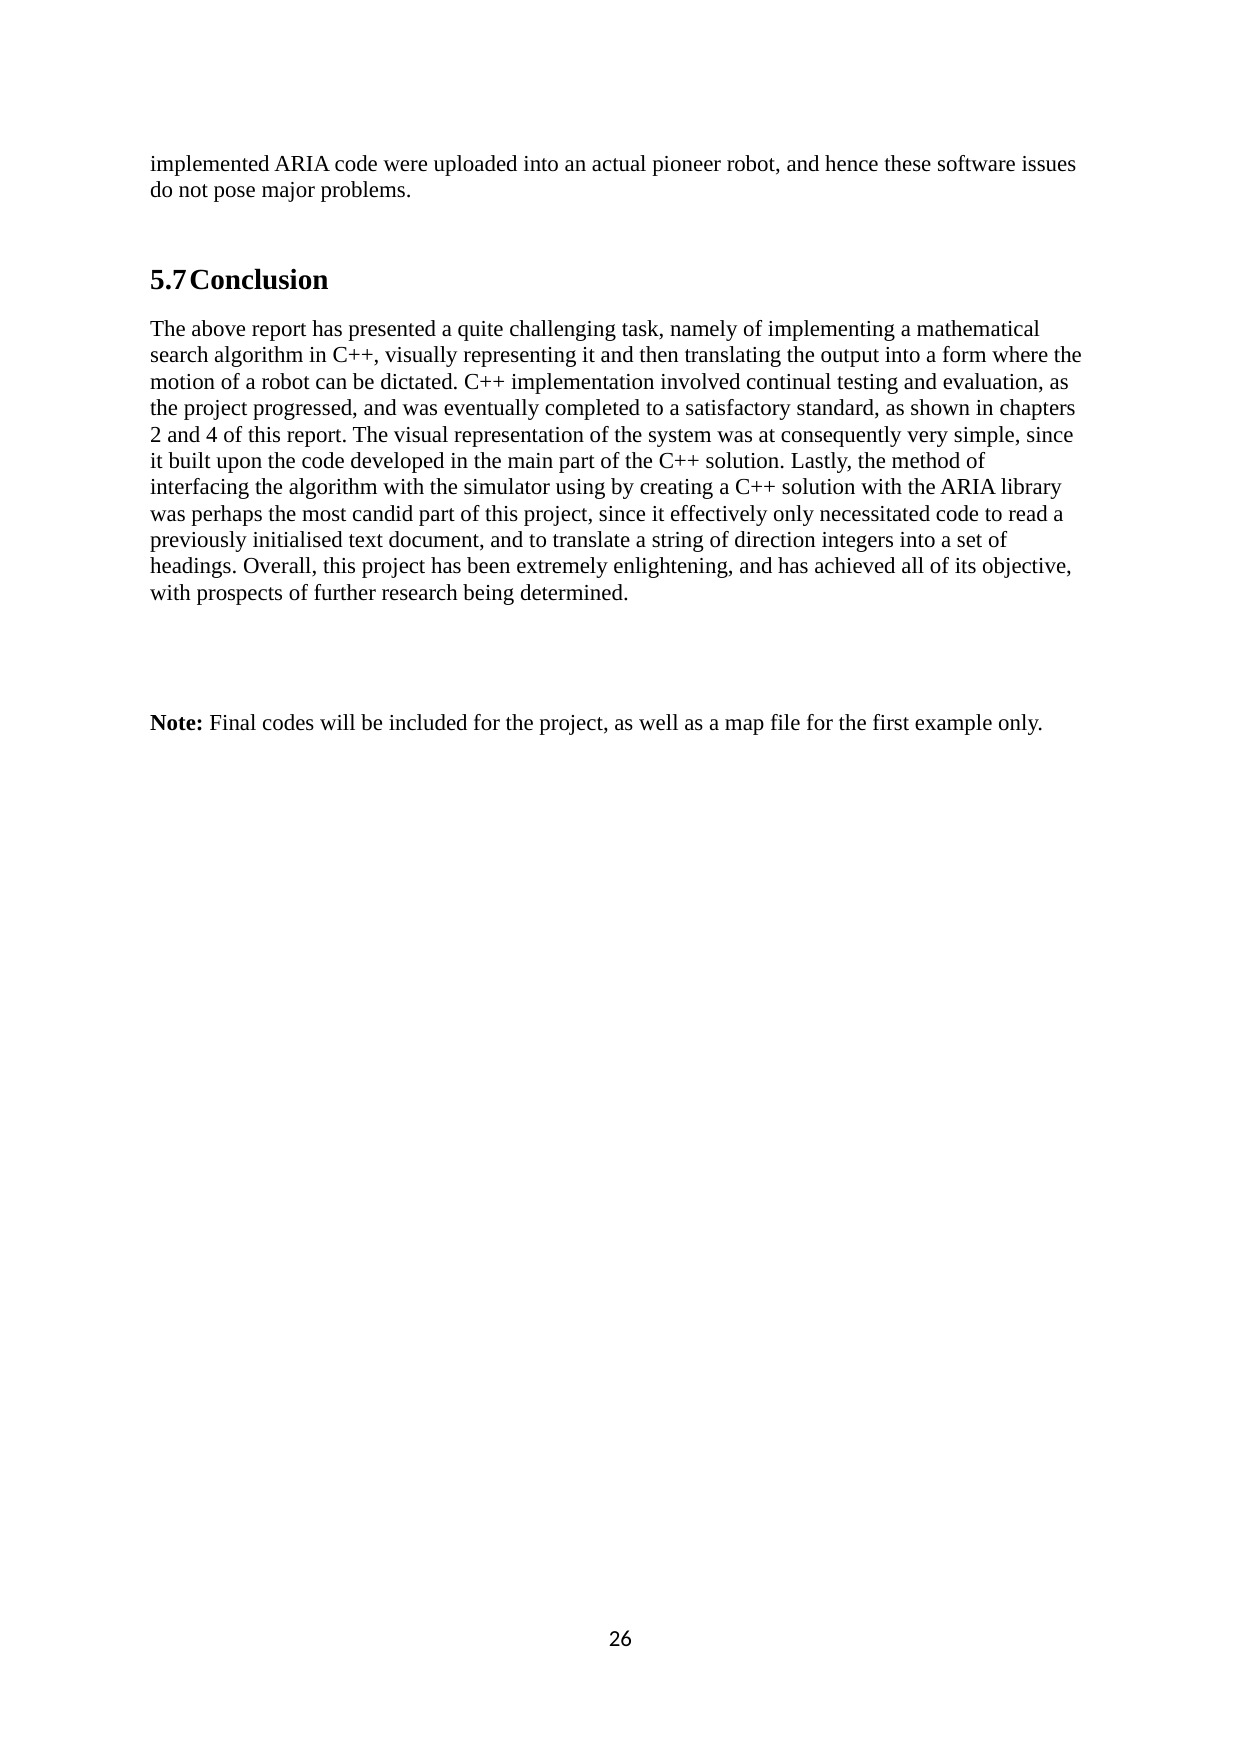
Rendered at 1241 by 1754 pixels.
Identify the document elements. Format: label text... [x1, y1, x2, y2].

text Note: Final codes will be included for the project, as well as a map file for the first example only. [150, 709, 1090, 736]
text implemented ARIA code were uploaded into an actual pioneer robot, and hence these software issues do not pose major problems. [150, 150, 1090, 203]
list Conclusion [150, 262, 1090, 296]
text The above report has presented a quite challenging task, namely of implementing a mathematical search algorithm in C++, visually representing it and then translating the output into a form where the motion of a robot can be dictated. C++ implementation involved continual testing and evaluation, as the project progressed, and was eventually completed to a satisfactory standard, as shown in chapters 2 and 4 of this report. The visual representation of the system was at consequently very simple, since it built upon the code developed in the main part of the C++ solution. Lastly, the method of interfacing the algorithm with the simulator using by creating a C++ solution with the ARIA library was perhaps the most candid part of this project, since it effectively only necessitated code to read a previously initialised text document, and to translate a string of direction integers into a set of headings. Overall, this project has been extremely enlightening, and has achieved all of its objective, with prospects of further research being determined. [150, 315, 1090, 605]
